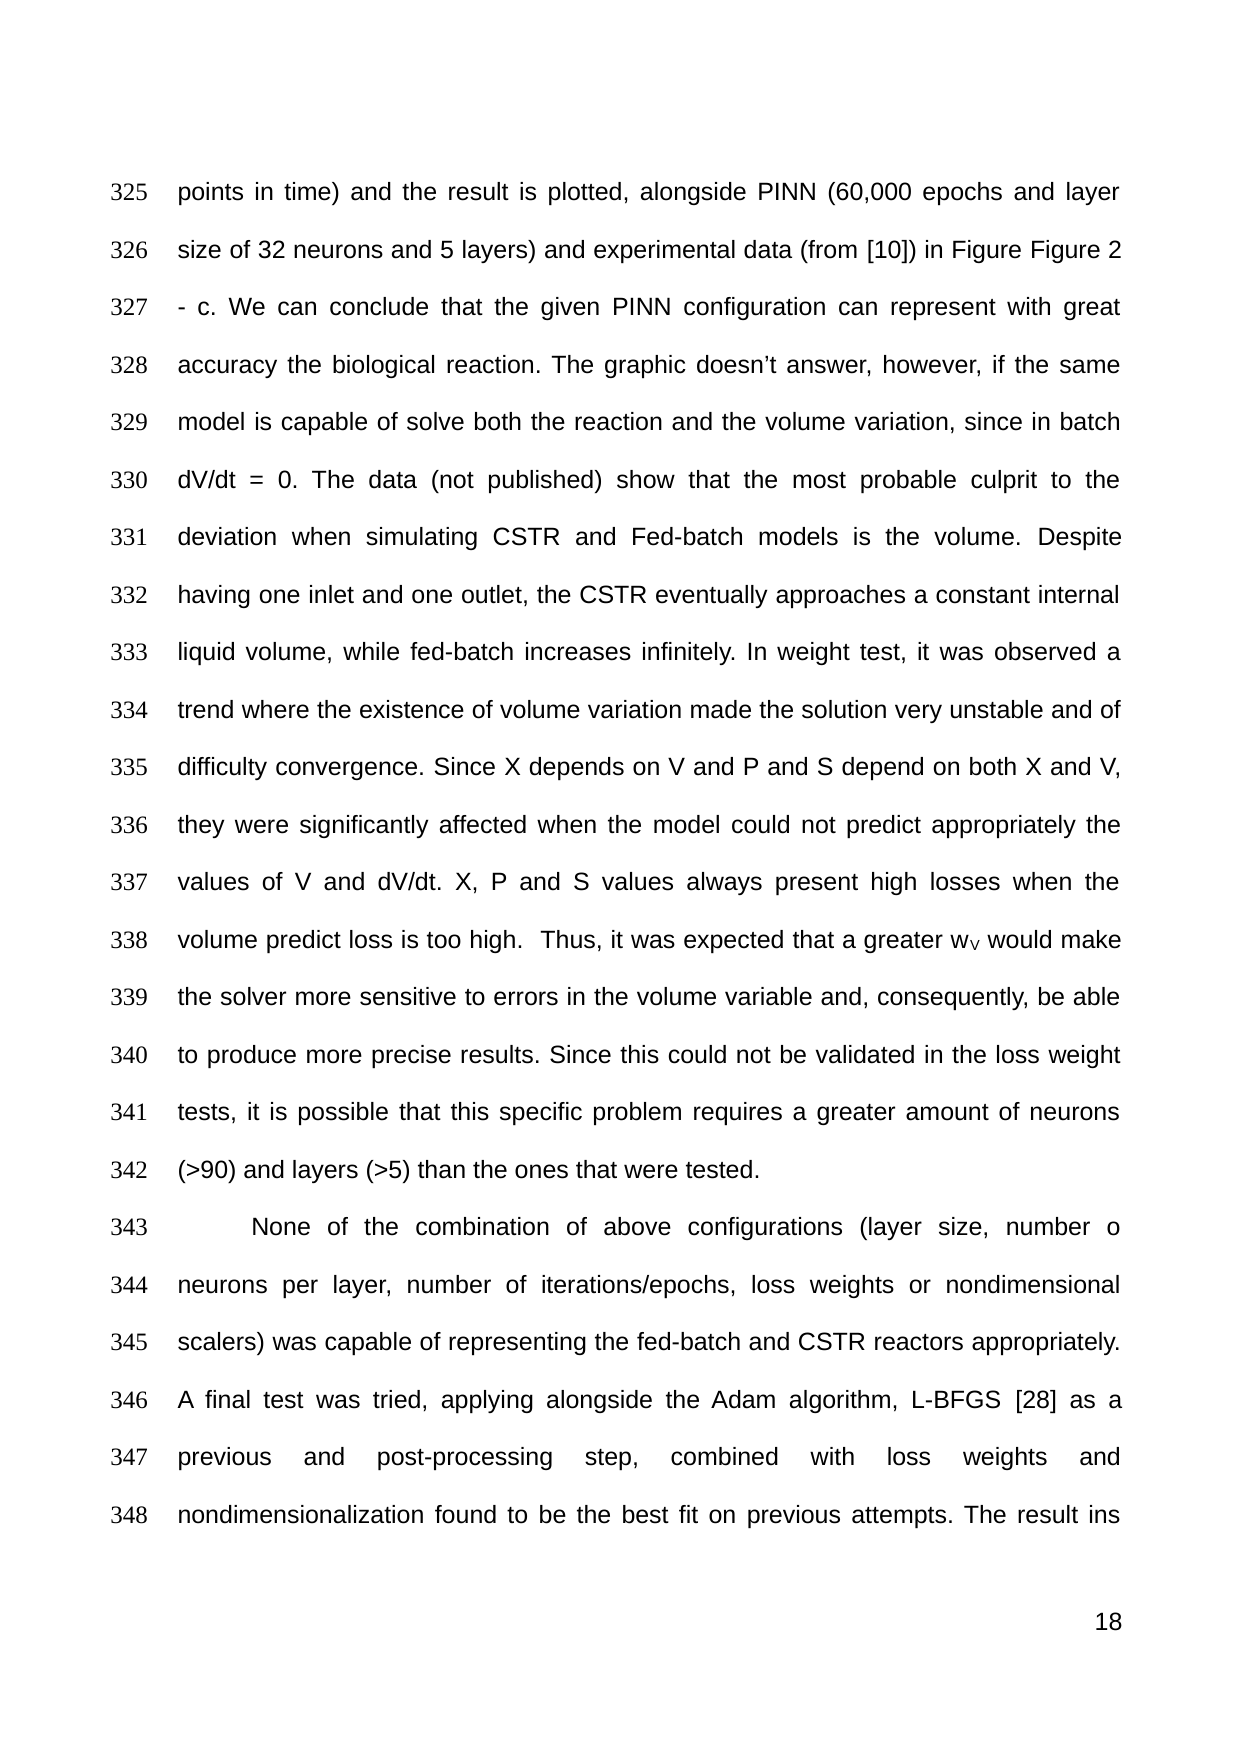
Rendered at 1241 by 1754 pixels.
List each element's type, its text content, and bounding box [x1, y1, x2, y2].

text points in time) and the result is plotted, alongside PINN (60,000 epochs and layer size of 32 neurons and 5 layers) and experimental data (from [10]) in Figure 2 - c. We can conclude that the given PINN configuration can represent with great accuracy the biological reaction. The graphic doesn’t answer, however, if the same model is capable of solve both the reaction and the volume variation, since in batch dV/dt = 0. The data (not published) show that the most probable culprit to the deviation when simulating CSTR and Fed-batch models is the volume. Despite having one inlet and one outlet, the CSTR eventually approaches a constant internal liquid volume, while fed-batch increases infinitely. In weight test, it was observed a trend where the existence of volume variation made the solution very unstable and of difficulty convergence. Since X depends on V and P and S depend on both X and V, they were significantly affected when the model could not predict appropriately the values of V and dV/dt. X, P and S values always present high losses when the volume predict loss is too high. Thus, it was expected that a greater wV would make the solver more sensitive to errors in the volume variable and, consequently, be able to produce more precise results. Since this could not be validated in the loss weight tests, it is possible that this specific problem requires a greater amount of neurons (>90) and layers (>5) than the ones that were tested. [177, 177, 1122, 1183]
text None of the combination of above configurations (layer size, number o neurons per layer, number of iterations/epochs, loss weights or nondimensional scalers) was capable of representing the fed-batch and CSTR reactors appropriately. A final test was tried, applying alongside the Adam algorithm, L-BFGS [28] as a previous and post-processing step, combined with loss weights and nondimensionalization found to be the best fit on previous attempts. The result ins [177, 1212, 1122, 1528]
